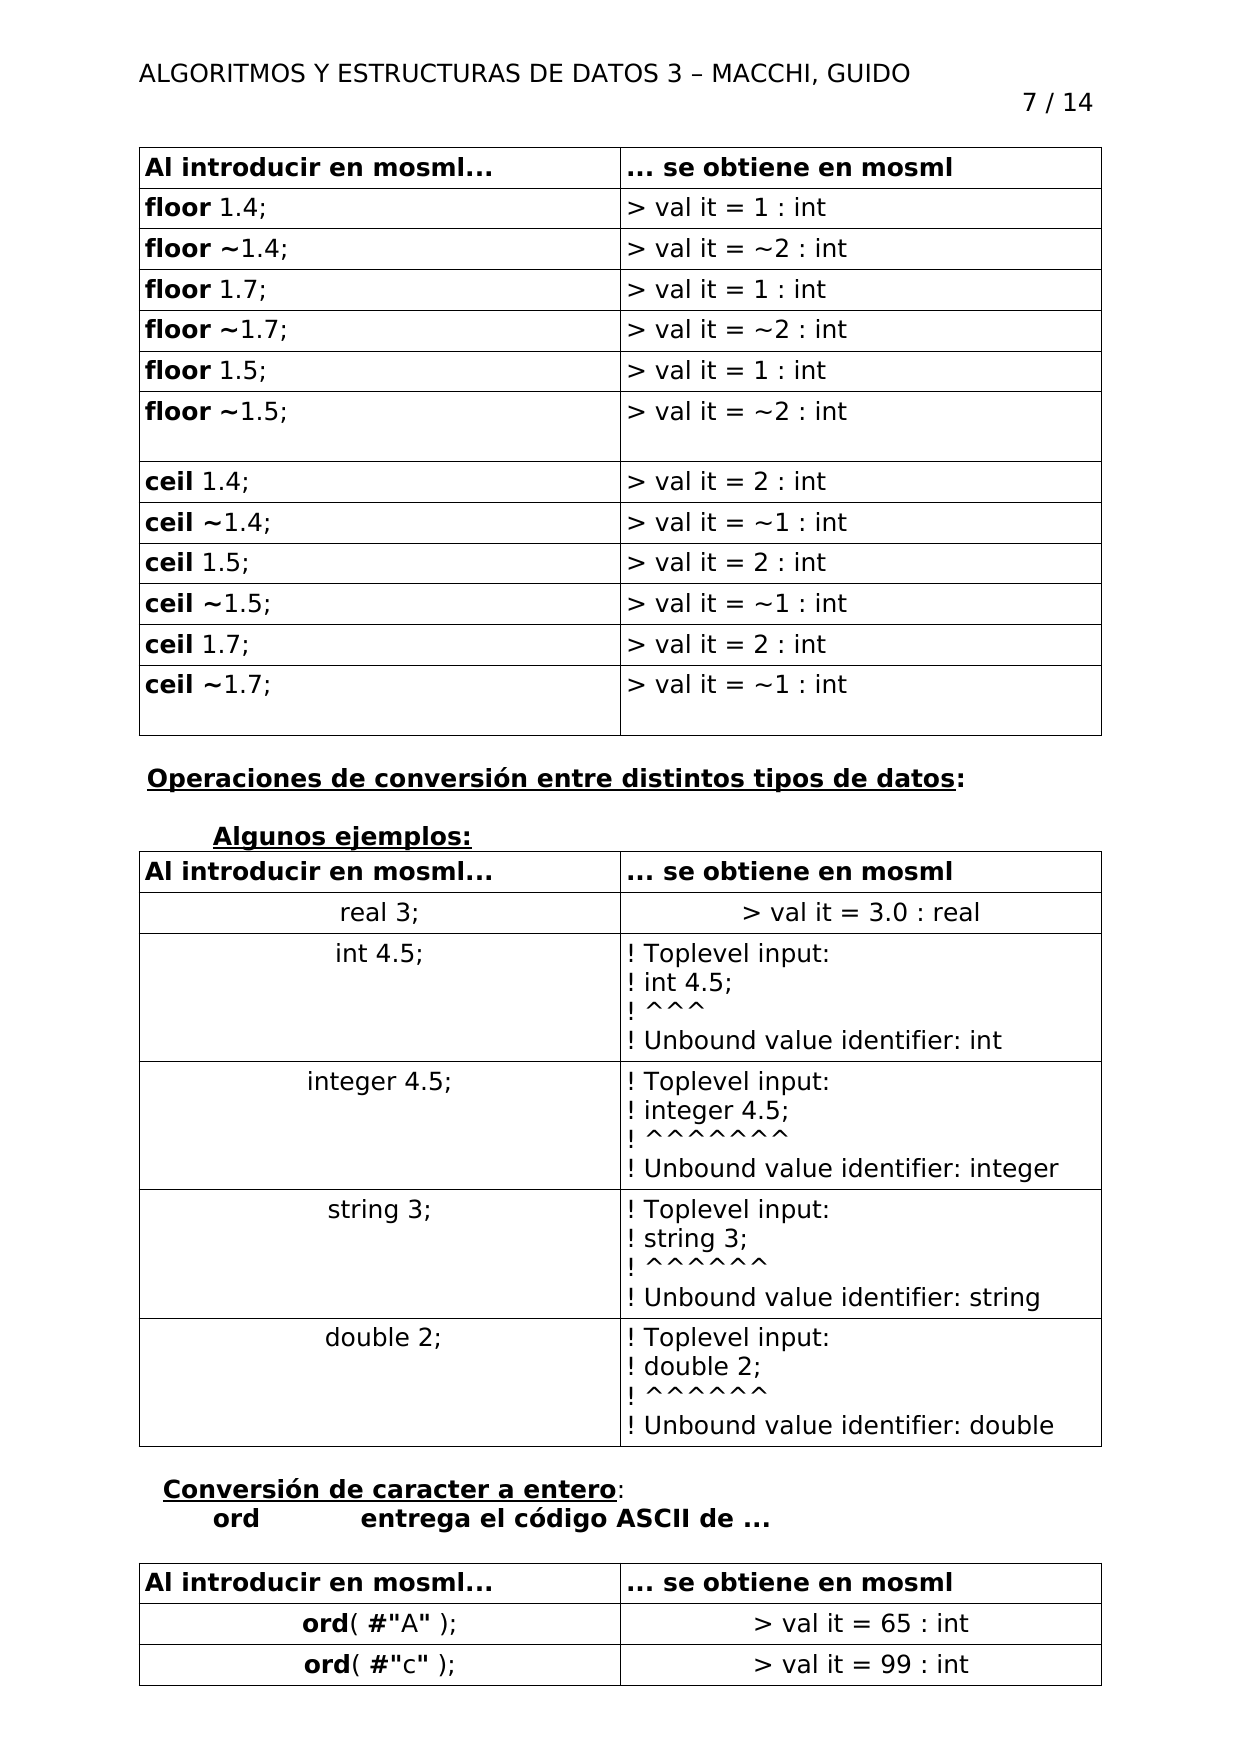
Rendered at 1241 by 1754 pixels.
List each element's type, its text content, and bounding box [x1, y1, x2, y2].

text ord entrega el código ASCII de ... [139, 1504, 1101, 1533]
table_cell > val it = 3.0 : real [621, 893, 1101, 933]
table_cell > val it = 1 : int [621, 270, 1101, 310]
table_cell floor ~1.7; [140, 311, 620, 351]
table_cell > val it = ~1 : int [621, 666, 1101, 735]
table_cell ceil ~1.7; [140, 666, 620, 735]
table_header Al introducir en mosml... [140, 852, 620, 892]
table_cell > val it = 1 : int [621, 352, 1101, 391]
table_cell floor 1.4; [140, 189, 620, 228]
table_cell ord( #"A" ); [140, 1604, 620, 1644]
table_cell integer 4.5; [140, 1062, 620, 1189]
table_header ... se obtiene en mosml [621, 148, 1101, 188]
table_cell int 4.5; [140, 934, 620, 1061]
table_cell > val it = 2 : int [621, 625, 1101, 665]
table_cell ceil ~1.5; [140, 584, 620, 624]
table_header Al introducir en mosml... [140, 148, 620, 188]
text Conversión de caracter a entero: [139, 1475, 1101, 1504]
table_header ... se obtiene en mosml [621, 852, 1101, 892]
table_cell ! Toplevel input: ! string 3; ! ^^^^^^ ! Unbound value identifier: string [621, 1190, 1101, 1318]
table_cell > val it = 65 : int [621, 1604, 1101, 1644]
table_cell > val it = ~2 : int [621, 229, 1101, 269]
table_cell > val it = ~1 : int [621, 584, 1101, 624]
table_cell > val it = ~2 : int [621, 311, 1101, 351]
table_cell > val it = ~2 : int [621, 392, 1101, 461]
table_cell ceil 1.4; [140, 462, 620, 502]
table_cell > val it = 99 : int [621, 1645, 1101, 1685]
table_cell double 2; [140, 1319, 620, 1446]
table_cell string 3; [140, 1190, 620, 1318]
table_cell ord( #"c" ); [140, 1645, 620, 1685]
table_cell ceil 1.7; [140, 625, 620, 665]
table_cell ceil ~1.4; [140, 503, 620, 543]
table_cell ! Toplevel input: ! double 2; ! ^^^^^^ ! Unbound value identifier: double [621, 1319, 1101, 1446]
text Operaciones de conversión entre distintos tipos de datos: [139, 764, 1101, 793]
table_header Al introducir en mosml... [140, 1564, 620, 1603]
table_header ... se obtiene en mosml [621, 1564, 1101, 1603]
table_cell > val it = ~1 : int [621, 503, 1101, 543]
table_cell floor ~1.4; [140, 229, 620, 269]
table_cell floor ~1.5; [140, 392, 620, 461]
table_cell > val it = 1 : int [621, 189, 1101, 228]
table_cell > val it = 2 : int [621, 462, 1101, 502]
table_cell ceil 1.5; [140, 544, 620, 583]
table_cell > val it = 2 : int [621, 544, 1101, 583]
table_cell ! Toplevel input: ! integer 4.5; ! ^^^^^^^ ! Unbound value identifier: integer [621, 1062, 1101, 1189]
table_cell ! Toplevel input: ! int 4.5; ! ^^^ ! Unbound value identifier: int [621, 934, 1101, 1061]
text Algunos ejemplos: [139, 822, 1101, 851]
table_cell floor 1.5; [140, 352, 620, 391]
table_cell real 3; [140, 893, 620, 933]
table_cell floor 1.7; [140, 270, 620, 310]
